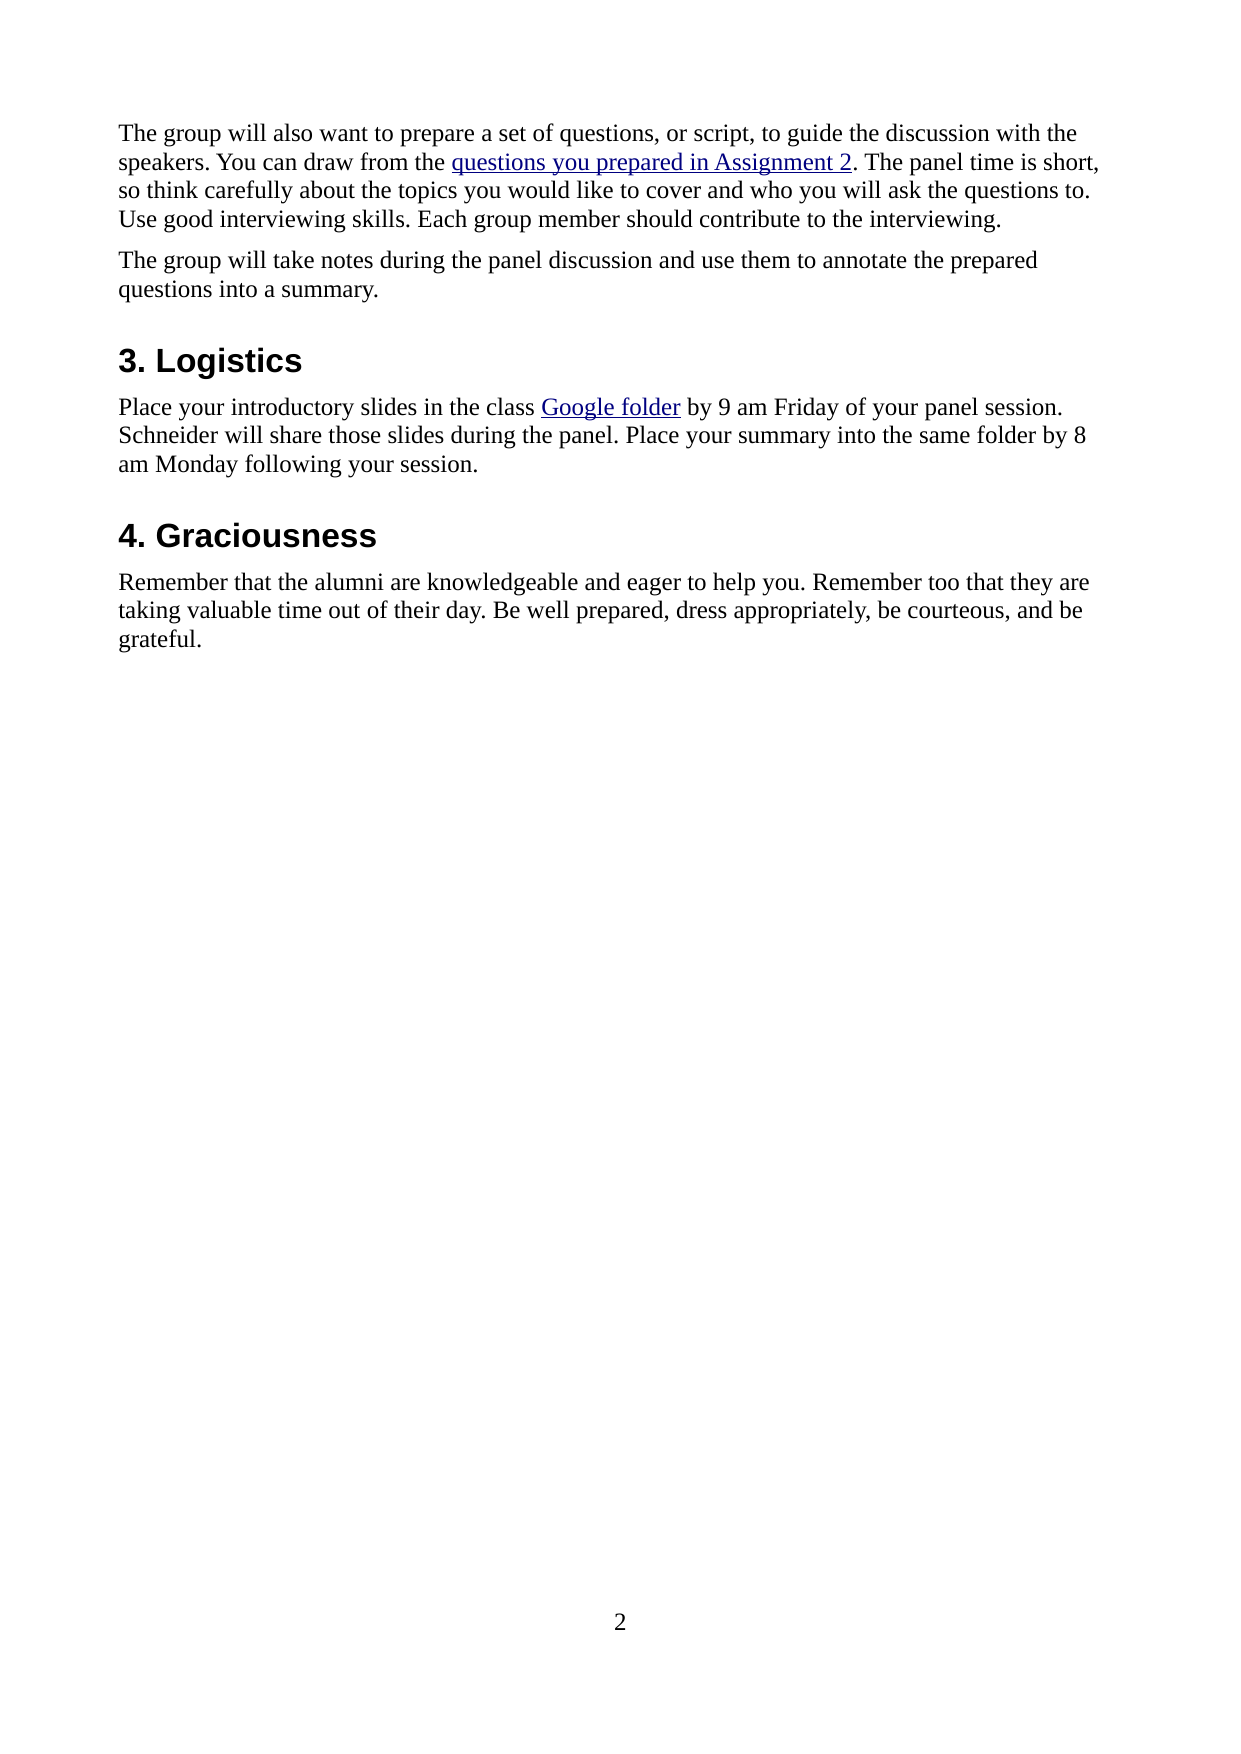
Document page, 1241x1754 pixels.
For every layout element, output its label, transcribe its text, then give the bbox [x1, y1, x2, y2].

text The group will also want to prepare a set of questions, or script, to guide the discussion with the speakers. You can draw from the questions you prepared in Assignment 2. The panel time is short, so think carefully about the topics you would like to cover and who you will ask the questions to. Use good interviewing skills. Each group member should contribute to the interviewing. [118, 118, 1122, 233]
subtitle Logistics [118, 341, 1122, 379]
text The group will take notes during the panel discussion and use them to annotate the prepared questions into a summary. [118, 246, 1122, 303]
text Place your introductory slides in the class Google folder by 9 am Friday of your panel session. Schneider will share those slides during the panel. Place your summary into the same folder by 8 am Monday following your session. [118, 392, 1122, 478]
subtitle Graciousness [118, 516, 1122, 554]
text Remember that the alumni are knowledgeable and eager to help you. Remember too that they are taking valuable time out of their day. Be well prepared, dress appropriately, be courteous, and be grateful. [118, 567, 1122, 653]
